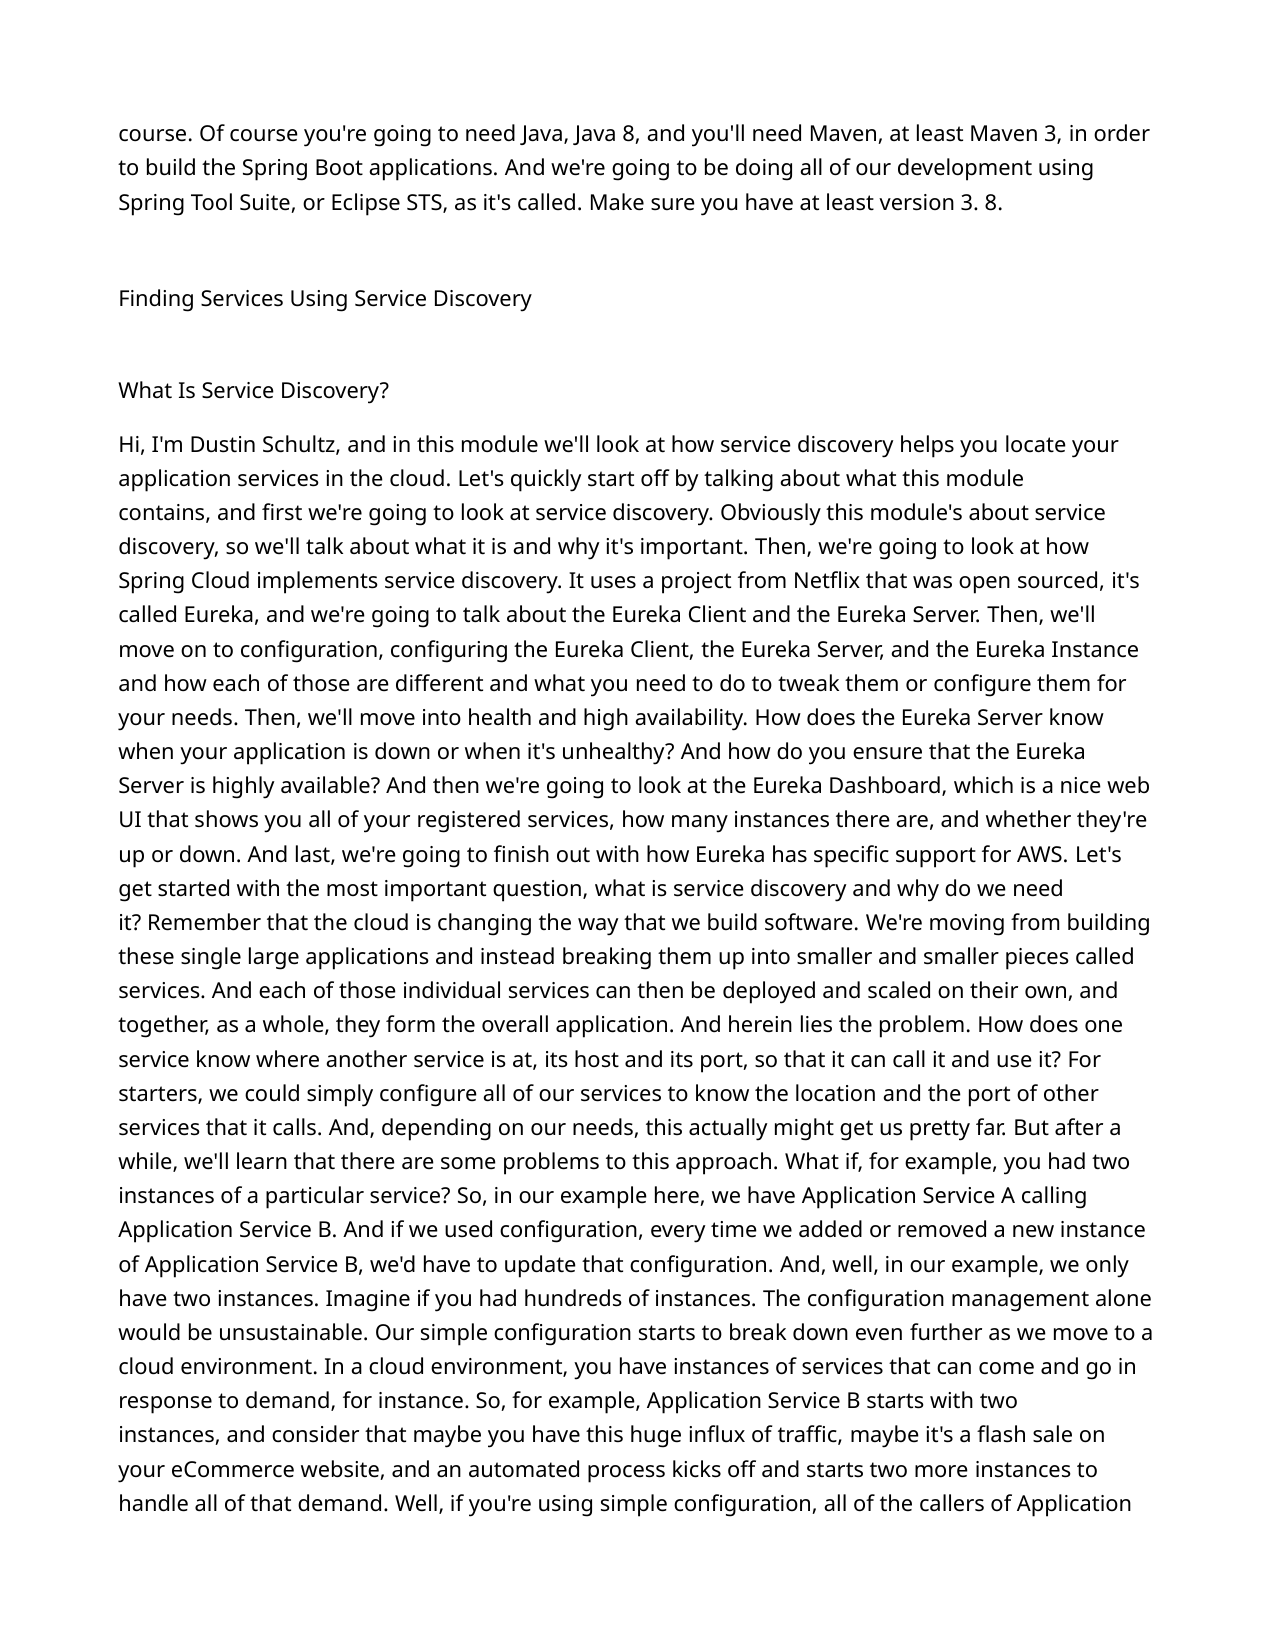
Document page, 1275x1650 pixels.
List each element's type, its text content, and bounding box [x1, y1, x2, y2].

subtitle Finding Services Using Service Discovery [118, 283, 1157, 313]
text Hi, I'm Dustin Schultz, and in this module we'll look at how service discovery helps you locate your application services in the cloud. Let's quickly start off by talking about what this module contains, and first we're going to look at service discovery. Obviously this module's about service discovery, so we'll talk about what it is and why it's important. Then, we're going to look at how Spring Cloud implements service discovery. It uses a project from Netflix that was open sourced, it's called Eureka, and we're going to talk about the Eureka Client and the Eureka Server. Then, we'll move on to configuration, configuring the Eureka Client, the Eureka Server, and the Eureka Instance and how each of those are different and what you need to do to tweak them or configure them for your needs. Then, we'll move into health and high availability. How does the Eureka Server know when your application is down or when it's unhealthy? And how do you ensure that the Eureka Server is highly available? And then we're going to look at the Eureka Dashboard, which is a nice web UI that shows you all of your registered services, how many instances there are, and whether they're up or down. And last, we're going to finish out with how Eureka has specific support for AWS. Let's get started with the most important question, what is service discovery and why do we need it? Remember that the cloud is changing the way that we build software. We're moving from building these single large applications and instead breaking them up into smaller and smaller pieces called services. And each of those individual services can then be deployed and scaled on their own, and together, as a whole, they form the overall application. And herein lies the problem. How does one service know where another service is at, its host and its port, so that it can call it and use it? For starters, we could simply configure all of our services to know the location and the port of other services that it calls. And, depending on our needs, this actually might get us pretty far. But after a while, we'll learn that there are some problems to this approach. What if, for example, you had two instances of a particular service? So, in our example here, we have Application Service A calling Application Service B. And if we used configuration, every time we added or removed a new instance of Application Service B, we'd have to update that configuration. And, well, in our example, we only have two instances. Imagine if you had hundreds of instances. The configuration management alone would be unsustainable. Our simple configuration starts to break down even further as we move to a cloud environment. In a cloud environment, you have instances of services that can come and go in response to demand, for instance. So, for example, Application Service B starts with two instances, and consider that maybe you have this huge influx of traffic, maybe it's a flash sale on your eCommerce website, and an automated process kicks off and starts two more instances to handle all of that demand. Well, if you're using simple configuration, all of the callers of Application [118, 429, 1157, 1518]
subtitle What Is Service Discovery? [118, 375, 1157, 405]
text course. Of course you're going to need Java, Java 8, and you'll need Maven, at least Maven 3, in order to build the Spring Boot applications. And we're going to be doing all of our development using Spring Tool Suite, or Eclipse STS, as it's called. Make sure you have at least version 3. 8. [118, 118, 1157, 216]
